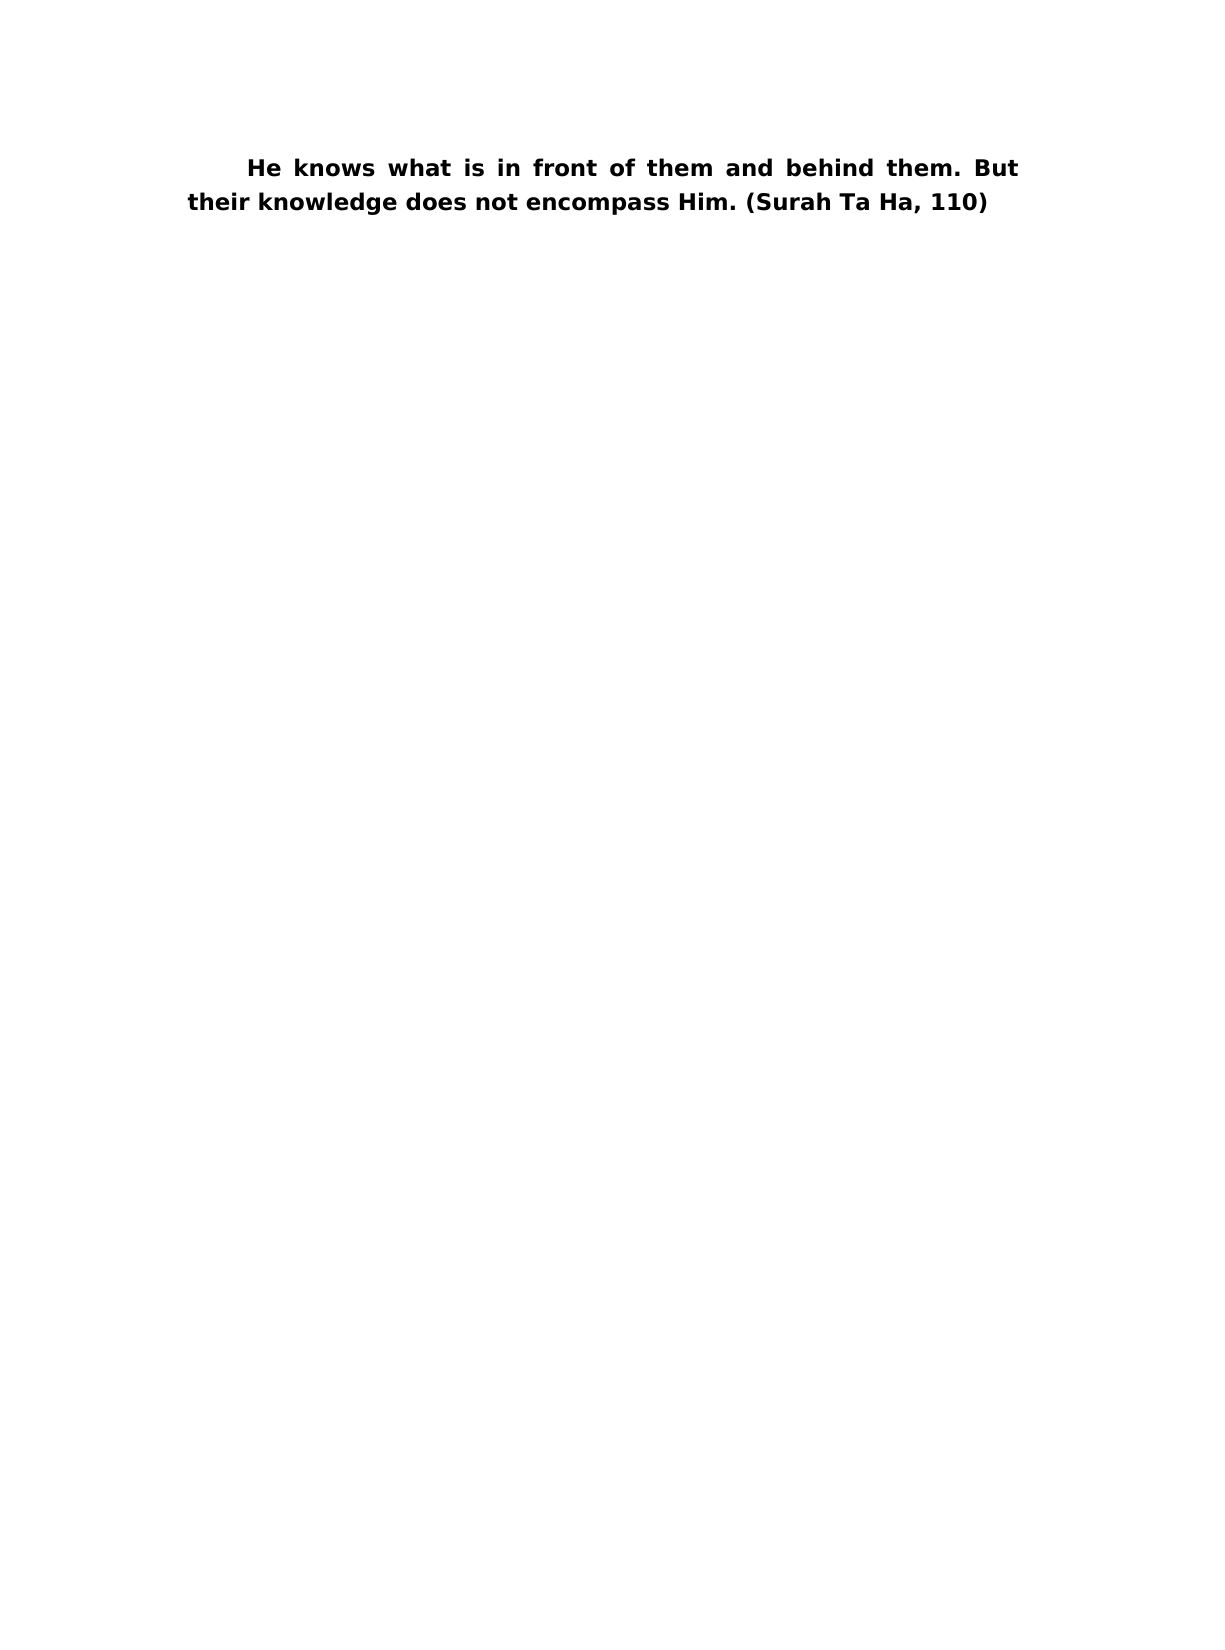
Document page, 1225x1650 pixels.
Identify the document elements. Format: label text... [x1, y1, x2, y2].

text He knows what is in front of them and behind them. But their knowledge does not encompass Him. (Surah Ta Ha, 110) [187, 150, 1020, 217]
